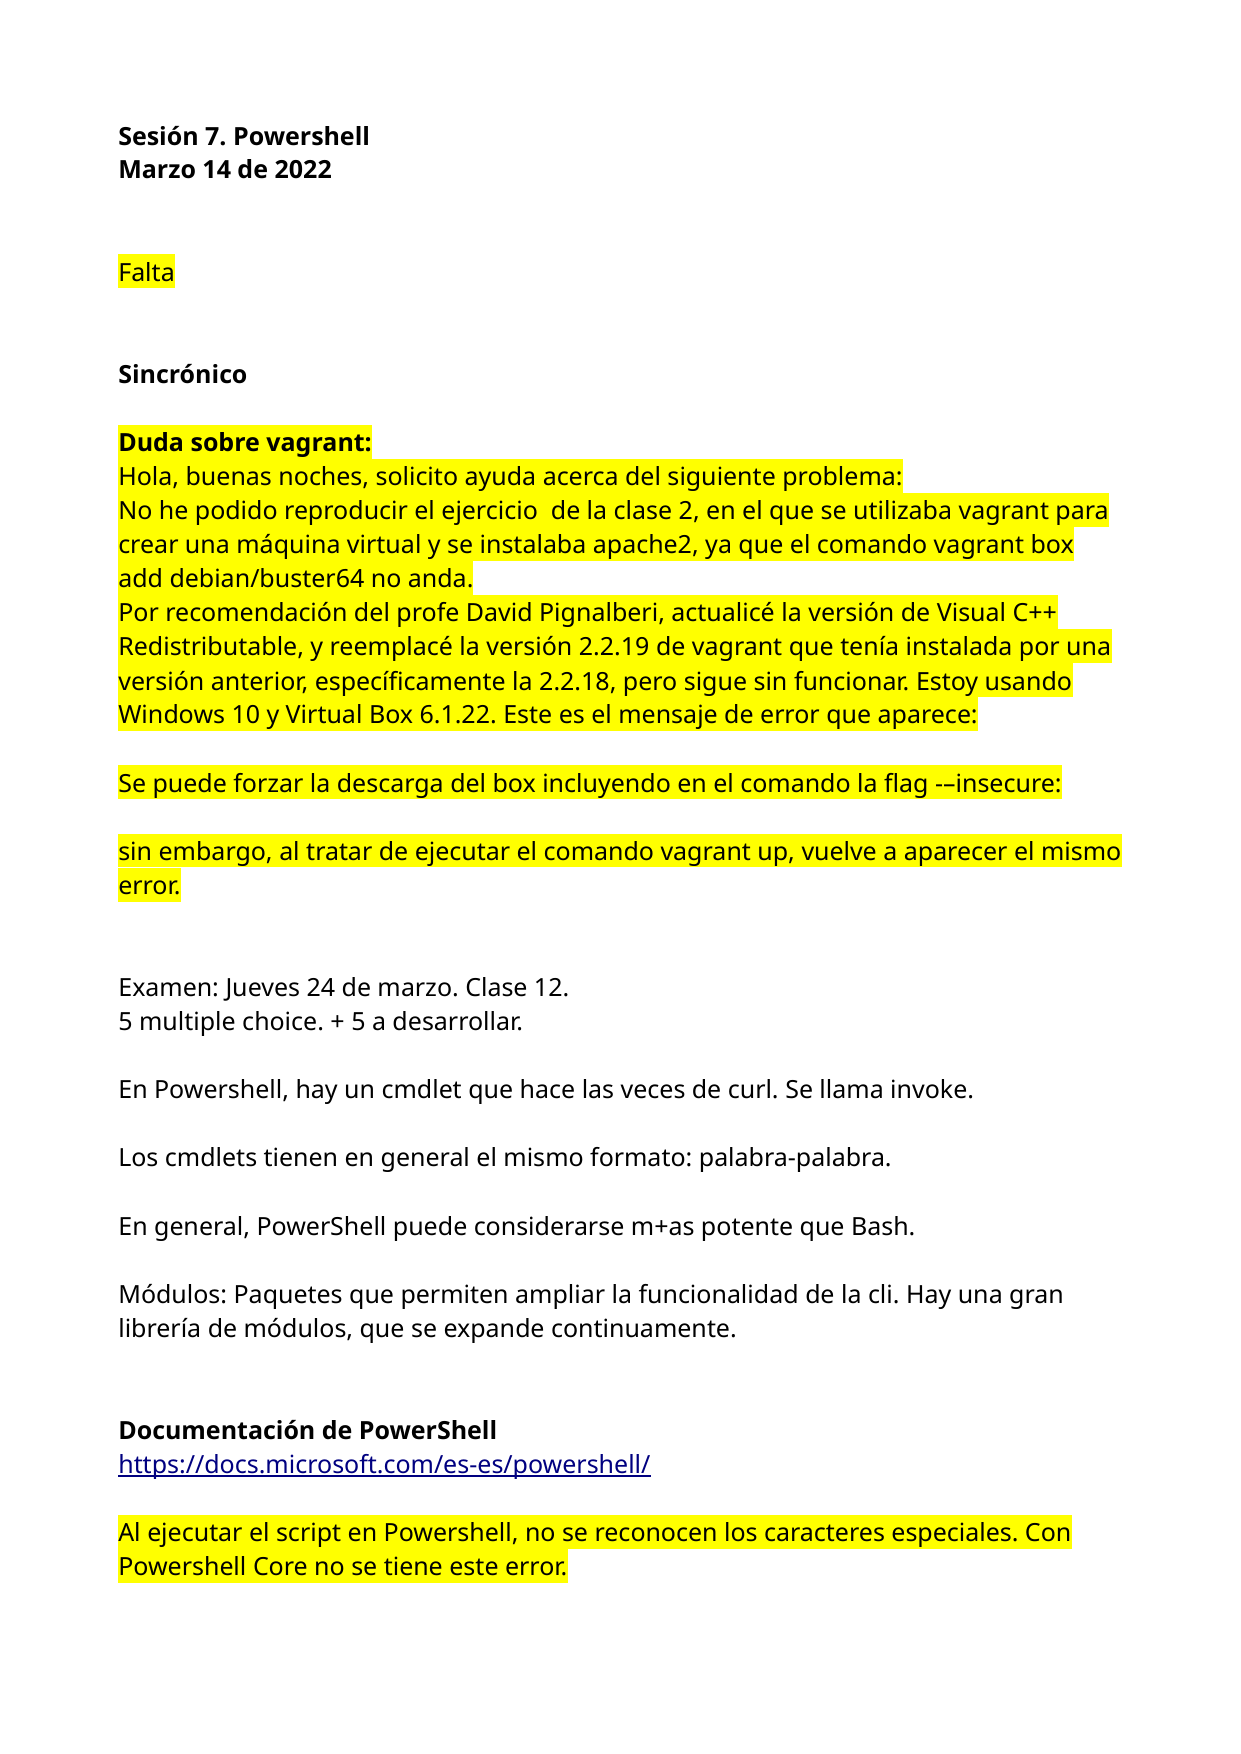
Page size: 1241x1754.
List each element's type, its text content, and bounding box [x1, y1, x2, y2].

text Se puede forzar la descarga del box incluyendo en el comando la flag -–insecure: [118, 765, 1122, 799]
text En general, PowerShell puede considerarse m+as potente que Bash. [118, 1208, 1122, 1242]
text Los cmdlets tienen en general el mismo formato: palabra-palabra. [118, 1140, 1122, 1174]
text https://docs.microsoft.com/es-es/powershell/ [118, 1447, 1122, 1481]
text sin embargo, al tratar de ejecutar el comando vagrant up, vuelve a aparecer el mismo error. [118, 833, 1122, 902]
text Sesión 7. Powershell [118, 118, 1122, 152]
text Marzo 14 de 2022 [118, 152, 1122, 186]
text Hola, buenas noches, solicito ayuda acerca del siguiente problema: [118, 459, 1122, 493]
text Examen: Jueves 24 de marzo. Clase 12. [118, 970, 1122, 1004]
text Sincrónico [118, 357, 1122, 391]
text En Powershell, hay un cmdlet que hace las veces de curl. Se llama invoke. [118, 1072, 1122, 1106]
text Por recomendación del profe David Pignalberi, actualicé la versión de Visual C++ Redistributable, y reemplacé la versión 2.2.19 de vagrant que tenía instalada por una versión anterior, específicamente la 2.2.18, pero sigue sin funcionar. Estoy usando Windows 10 y Virtual Box 6.1.22. Este es el mensaje de error que aparece: [118, 595, 1122, 731]
text Falta [118, 254, 1122, 288]
text Duda sobre vagrant: [118, 425, 1122, 459]
text Módulos: Paquetes que permiten ampliar la funcionalidad de la cli. Hay una gran librería de módulos, que se expande continuamente. [118, 1276, 1122, 1344]
text Documentación de PowerShell [118, 1412, 1122, 1447]
text Al ejecutar el script en Powershell, no se reconocen los caracteres especiales. Con Powershell Core no se tiene este error. [118, 1515, 1122, 1583]
text No he podido reproducir el ejercicio de la clase 2, en el que se utilizaba vagrant para crear una máquina virtual y se instalaba apache2, ya que el comando vagrant box add debian/buster64 no anda. [118, 493, 1122, 595]
text 5 multiple choice. + 5 a desarrollar. [118, 1004, 1122, 1038]
